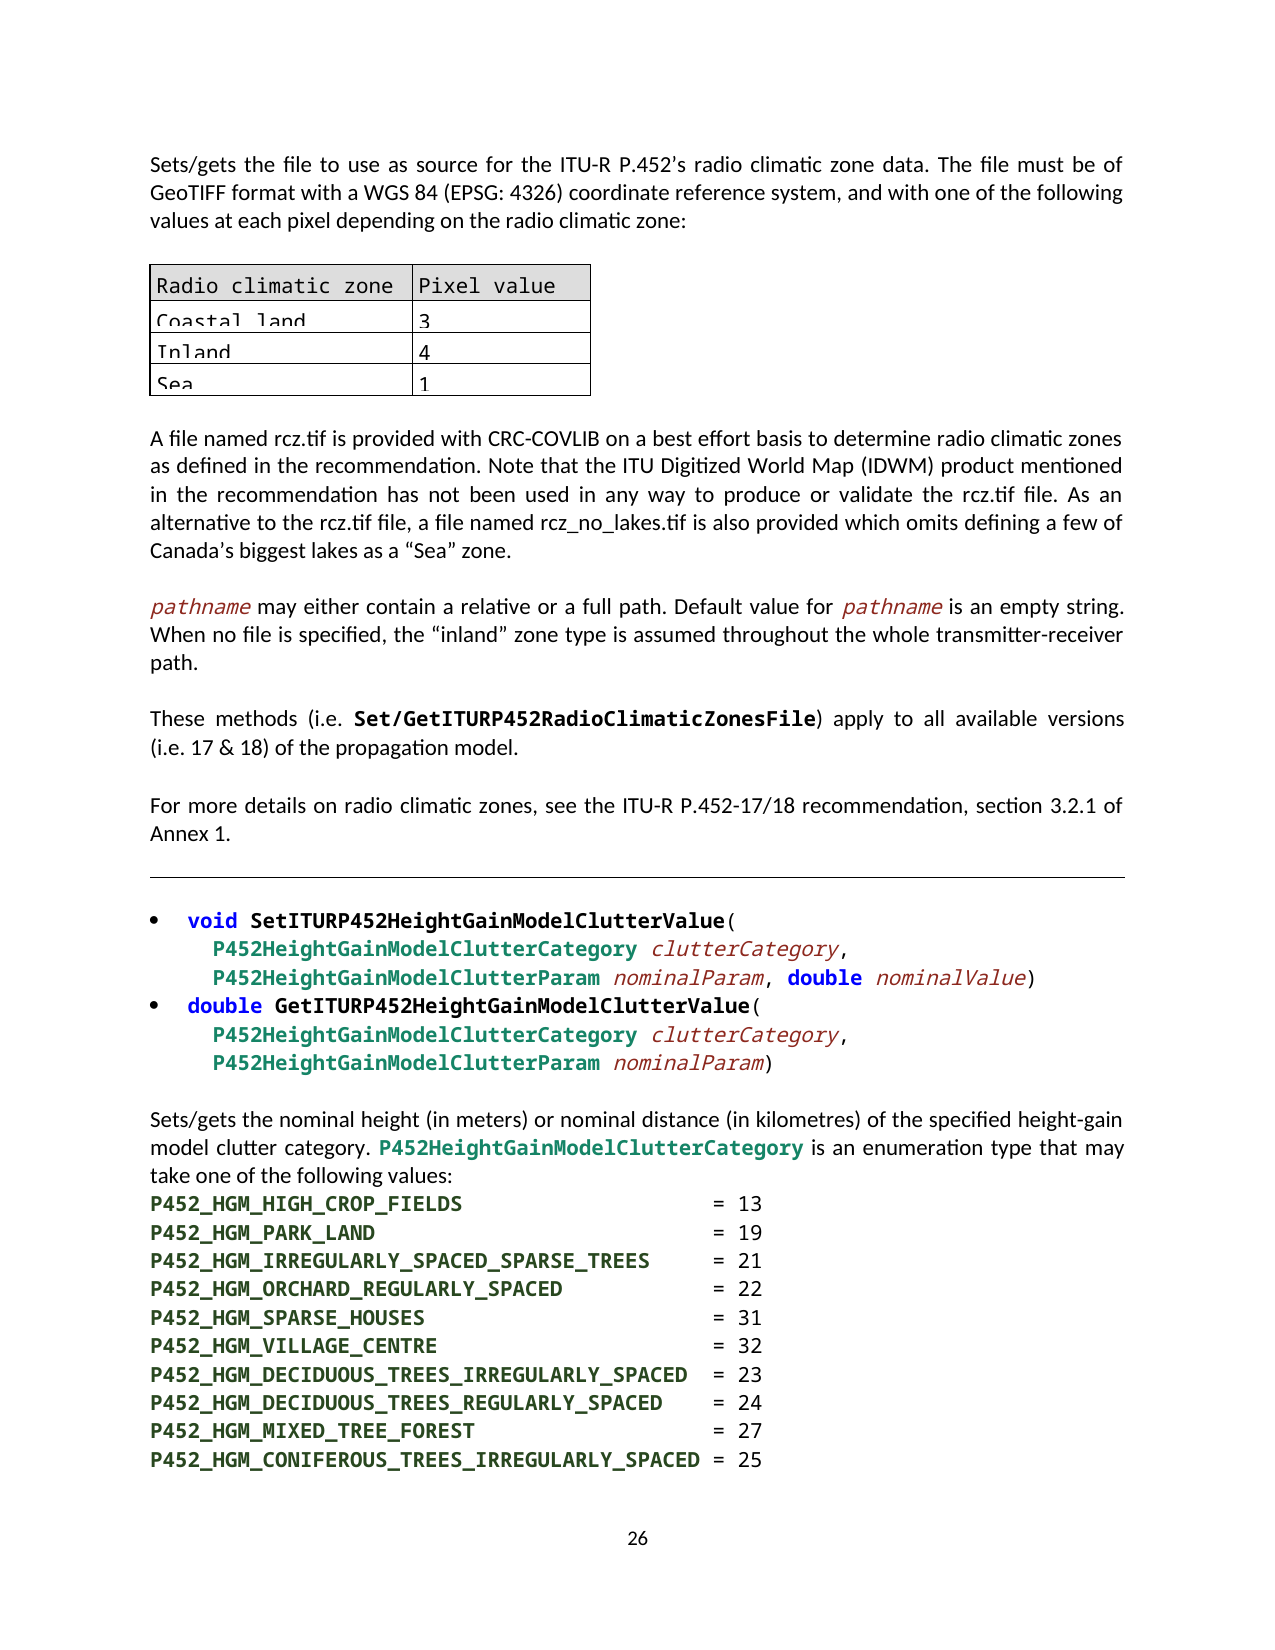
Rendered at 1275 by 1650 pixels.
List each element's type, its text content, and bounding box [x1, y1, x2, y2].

text P452_HGM_HIGH_CROP_FIELDS = 13 [150, 1189, 1125, 1218]
text Sets/gets the nominal height (in meters) or nominal distance (in kilometres) of the specified height-gain model clutter category. P452HeightGainModelClutterCategory is an enumeration type that may take one of the following values: [150, 1105, 1125, 1189]
text P452_HGM_IRREGULARLY_SPACED_SPARSE_TREES = 21 [150, 1246, 1125, 1274]
table_header Pixel value [413, 265, 590, 300]
table_header Radio climatic zone [151, 265, 412, 300]
table_cell Coastal land [151, 301, 412, 332]
text Sets/gets the file to use as source for the ITU-R P.452’s radio climatic zone data. The file must be of GeoTIFF format with a WGS 84 (EPSG: 4326) coordinate reference system, and with one of the following values at each pixel depending on the radio climatic zone: [150, 150, 1125, 234]
text These methods (i.e. Set/GetITURP452RadioClimaticZonesFile) apply to all available versions (i.e. 17 & 18) of the propagation model. [150, 704, 1125, 761]
text P452_HGM_ORCHARD_REGULARLY_SPACED = 22 [150, 1274, 1125, 1303]
text P452_HGM_CONIFEROUS_TREES_IRREGULARLY_SPACED = 25 [150, 1445, 1125, 1473]
text P452_HGM_DECIDUOUS_TREES_REGULARLY_SPACED = 24 [150, 1388, 1125, 1417]
list void SetITURP452HeightGainModelClutterValue( P452HeightGainModelClutterCategory clutterCategory, P452HeightGainModelClutterParam nominalParam, double nominalValue) [150, 906, 1125, 991]
text A file named rcz.tif is provided with CRC-COVLIB on a best effort basis to determine radio climatic zones as defined in the recommendation. Note that the ITU Digitized World Map (IDWM) product mentioned in the recommendation has not been used in any way to produce or validate the rcz.tif file. As an alternative to the rcz.tif file, a file named rcz_no_lakes.tif is also provided which omits defining a few of Canada’s biggest lakes as a “Sea” zone. [150, 424, 1125, 564]
table_cell 1 [413, 364, 590, 394]
text pathname may either contain a relative or a full path. Default value for pathname is an empty string. When no file is specified, the “inland” zone type is assumed throughout the whole transmitter-receiver path. [150, 592, 1125, 676]
text P452_HGM_SPARSE_HOUSES = 31 [150, 1303, 1125, 1331]
table_cell Inland [151, 333, 412, 363]
table_cell Sea [151, 364, 412, 394]
text P452_HGM_MIXED_TREE_FOREST = 27 [150, 1417, 1125, 1445]
text P452_HGM_DECIDUOUS_TREES_IRREGULARLY_SPACED = 23 [150, 1360, 1125, 1388]
table_cell 3 [413, 301, 590, 332]
text P452_HGM_PARK_LAND = 19 [150, 1218, 1125, 1246]
list double GetITURP452HeightGainModelClutterValue( P452HeightGainModelClutterCategory clutterCategory, P452HeightGainModelClutterParam nominalParam) [150, 991, 1125, 1077]
text P452_HGM_VILLAGE_CENTRE = 32 [150, 1331, 1125, 1360]
table_cell 4 [413, 333, 590, 363]
text For more details on radio climatic zones, see the ITU-R P.452-17/18 recommendation, section 3.2.1 of Annex 1. [150, 791, 1125, 847]
